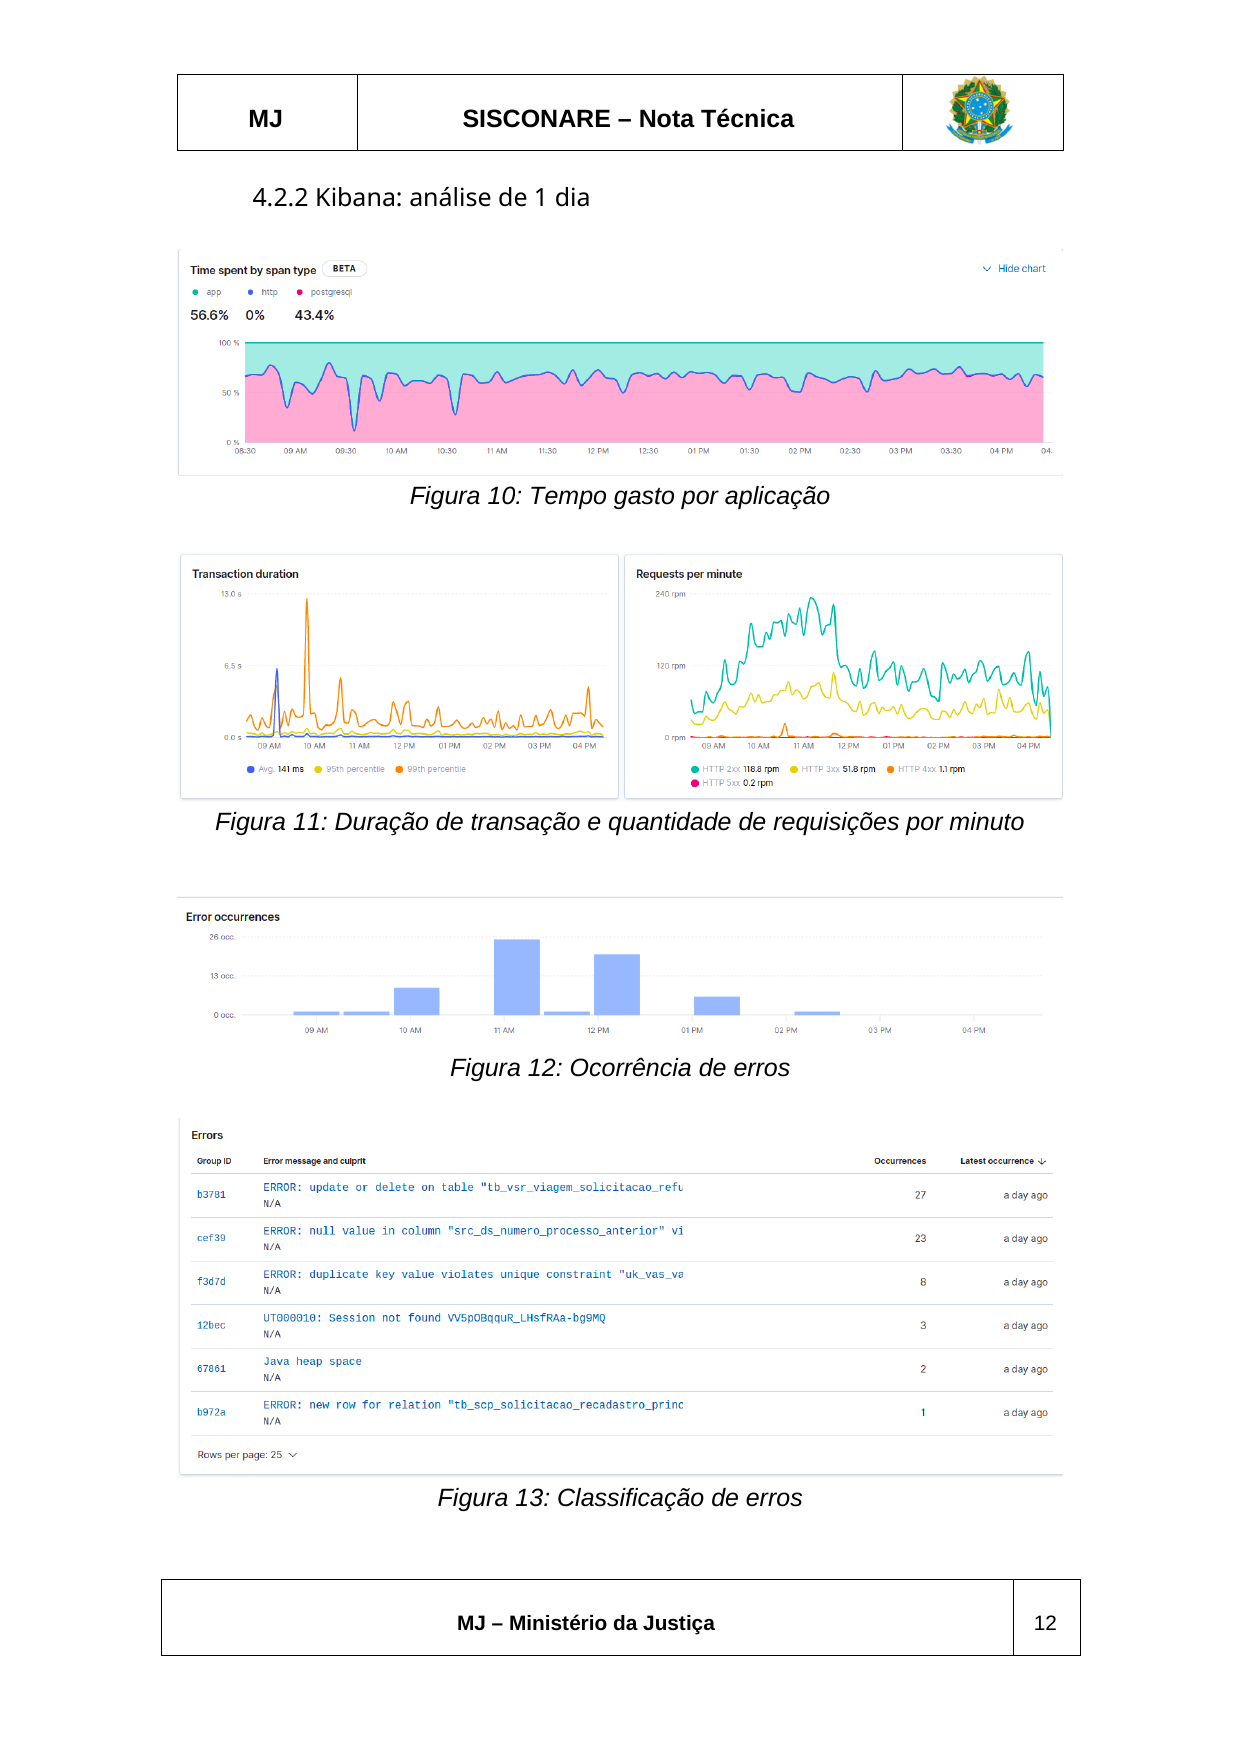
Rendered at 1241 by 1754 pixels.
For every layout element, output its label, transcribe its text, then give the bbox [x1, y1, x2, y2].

picture [177, 249, 1063, 476]
picture [177, 552, 1063, 802]
picture [177, 896, 1063, 1048]
picture [177, 1118, 1063, 1478]
subtitle 4.2.2 Kibana: análise de 1 dia [591, 179, 1063, 213]
text Figura 12: Ocorrência de erros [177, 1048, 1063, 1082]
subtitle 4.2.2 Kibana: análise de 1 dia [177, 179, 252, 213]
text Figura 13: Classificação de erros [177, 1478, 1063, 1512]
picture [944, 75, 1020, 149]
text Figura 10: Tempo gasto por aplicação [177, 476, 1063, 510]
text Figura 11: Duração de transação e quantidade de requisições por minuto [177, 802, 1063, 836]
